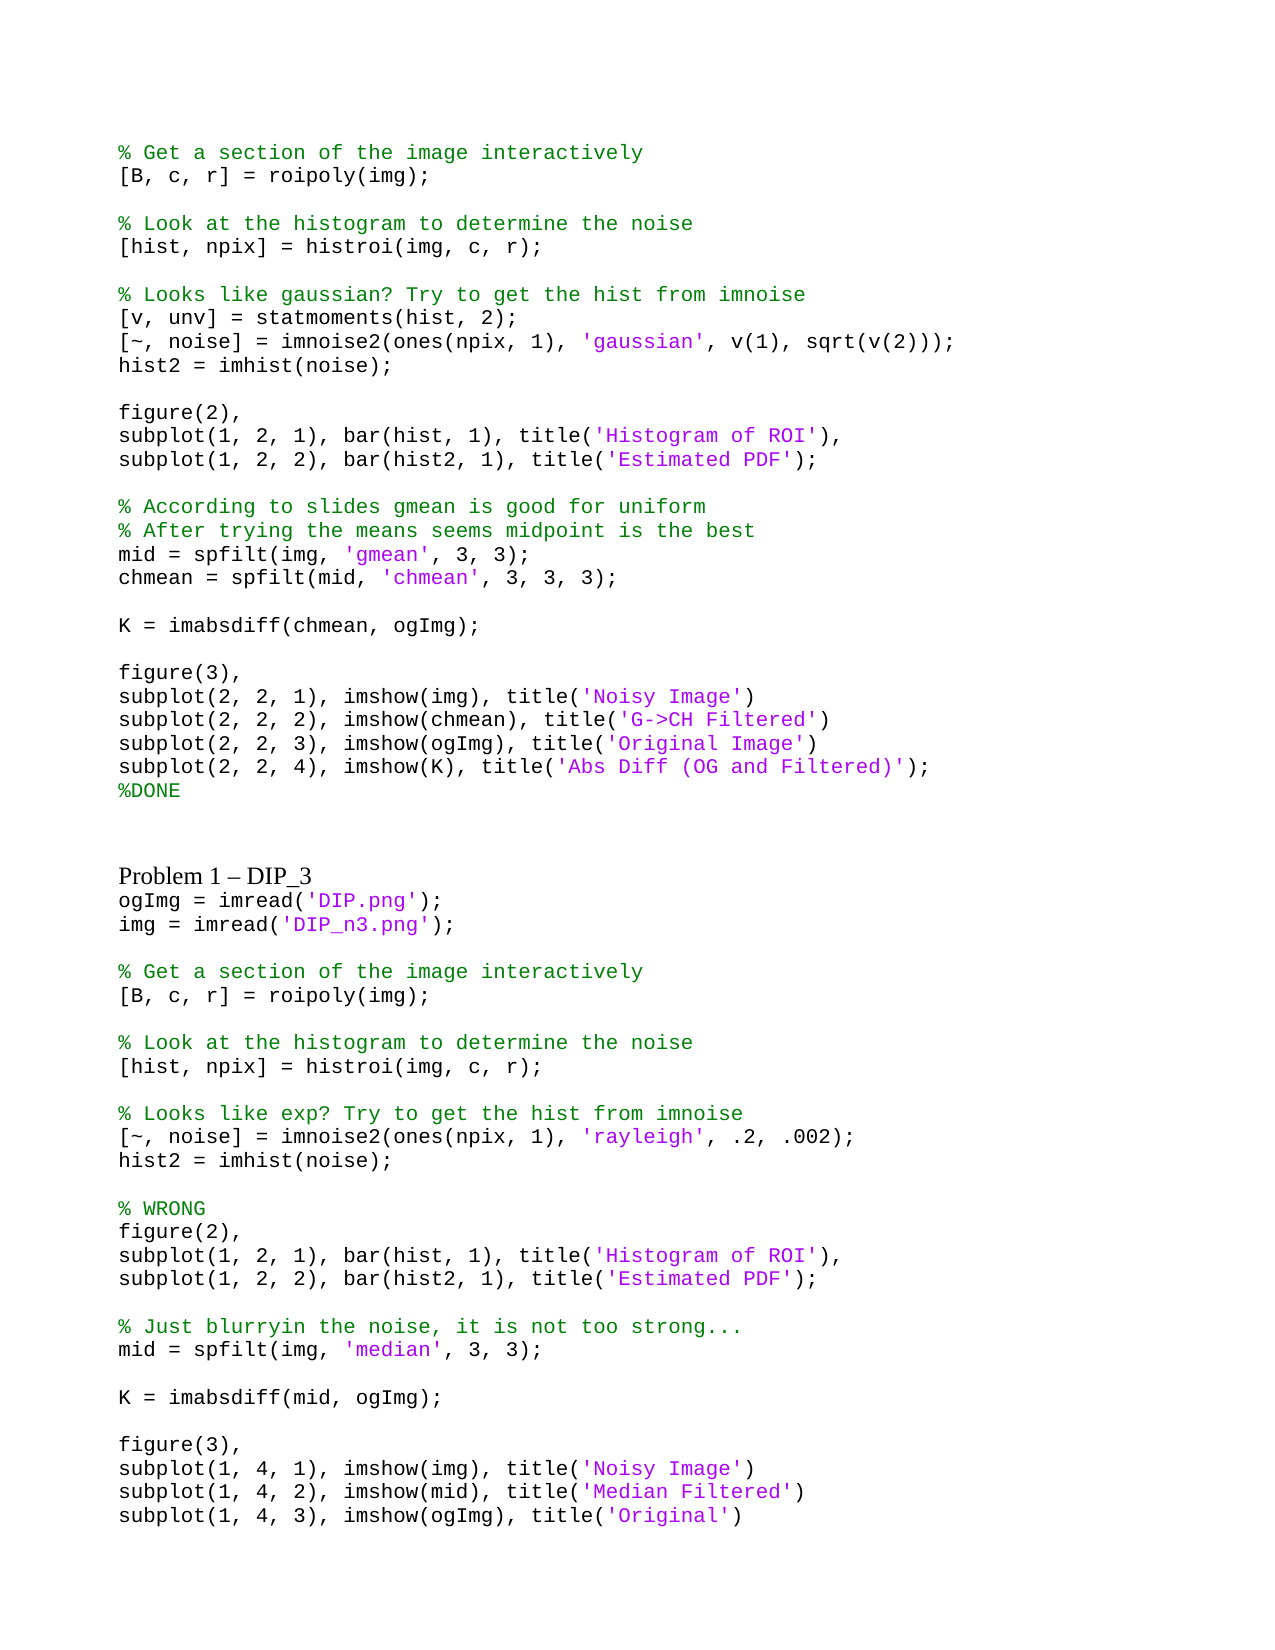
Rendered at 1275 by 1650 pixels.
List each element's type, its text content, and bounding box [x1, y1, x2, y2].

text % Look at the histogram to determine the noise [118, 213, 1157, 236]
text Problem 1 – DIP_3 [118, 861, 1157, 890]
text subplot(2, 2, 1), imshow(img), title('Noisy Image') [118, 686, 1157, 709]
text [hist, npix] = histroi(img, c, r); [118, 1056, 1157, 1079]
text figure(2), [118, 402, 1157, 426]
text % Just blurryin the noise, it is not too strong... [118, 1316, 1157, 1339]
text hist2 = imhist(noise); [118, 1150, 1157, 1174]
text [B, c, r] = roipoly(img); [118, 985, 1157, 1008]
text % Get a section of the image interactively [118, 142, 1157, 165]
text [~, noise] = imnoise2(ones(npix, 1), 'gaussian', v(1), sqrt(v(2))); [118, 331, 1157, 354]
text [v, unv] = statmoments(hist, 2); [118, 307, 1157, 331]
text % WRONG [118, 1197, 1157, 1221]
text subplot(2, 2, 3), imshow(ogImg), title('Original Image') [118, 733, 1157, 757]
text subplot(1, 2, 2), bar(hist2, 1), title('Estimated PDF'); [118, 1268, 1157, 1292]
text % Get a section of the image interactively [118, 961, 1157, 985]
text %DONE [118, 780, 1157, 804]
text subplot(2, 2, 4), imshow(K), title('Abs Diff (OG and Filtered)'); [118, 757, 1157, 780]
text K = imabsdiff(chmean, ogImg); [118, 615, 1157, 638]
text subplot(1, 4, 2), imshow(mid), title('Median Filtered') [118, 1481, 1157, 1505]
text subplot(1, 2, 1), bar(hist, 1), title('Histogram of ROI'), [118, 1245, 1157, 1268]
text % According to slides gmean is good for uniform [118, 496, 1157, 520]
text K = imabsdiff(mid, ogImg); [118, 1387, 1157, 1410]
text % Looks like gaussian? Try to get the hist from imnoise [118, 284, 1157, 307]
text % Look at the histogram to determine the noise [118, 1032, 1157, 1056]
text subplot(1, 2, 1), bar(hist, 1), title('Histogram of ROI'), [118, 426, 1157, 449]
text mid = spfilt(img, 'gmean', 3, 3); [118, 544, 1157, 567]
text figure(3), [118, 662, 1157, 686]
text chmean = spfilt(mid, 'chmean', 3, 3, 3); [118, 567, 1157, 591]
text mid = spfilt(img, 'median', 3, 3); [118, 1339, 1157, 1363]
text % Looks like exp? Try to get the hist from imnoise [118, 1103, 1157, 1127]
text img = imread('DIP_n3.png'); [118, 914, 1157, 937]
text subplot(1, 4, 3), imshow(ogImg), title('Original') [118, 1505, 1157, 1528]
text subplot(1, 4, 1), imshow(img), title('Noisy Image') [118, 1458, 1157, 1481]
text figure(3), [118, 1434, 1157, 1458]
text [B, c, r] = roipoly(img); [118, 165, 1157, 189]
text % After trying the means seems midpoint is the best [118, 520, 1157, 544]
text hist2 = imhist(noise); [118, 354, 1157, 378]
text [hist, npix] = histroi(img, c, r); [118, 236, 1157, 260]
text figure(2), [118, 1221, 1157, 1245]
text ogImg = imread('DIP.png'); [118, 890, 1157, 914]
text [~, noise] = imnoise2(ones(npix, 1), 'rayleigh', .2, .002); [118, 1127, 1157, 1150]
text subplot(2, 2, 2), imshow(chmean), title('G->CH Filtered') [118, 709, 1157, 733]
text subplot(1, 2, 2), bar(hist2, 1), title('Estimated PDF'); [118, 449, 1157, 473]
